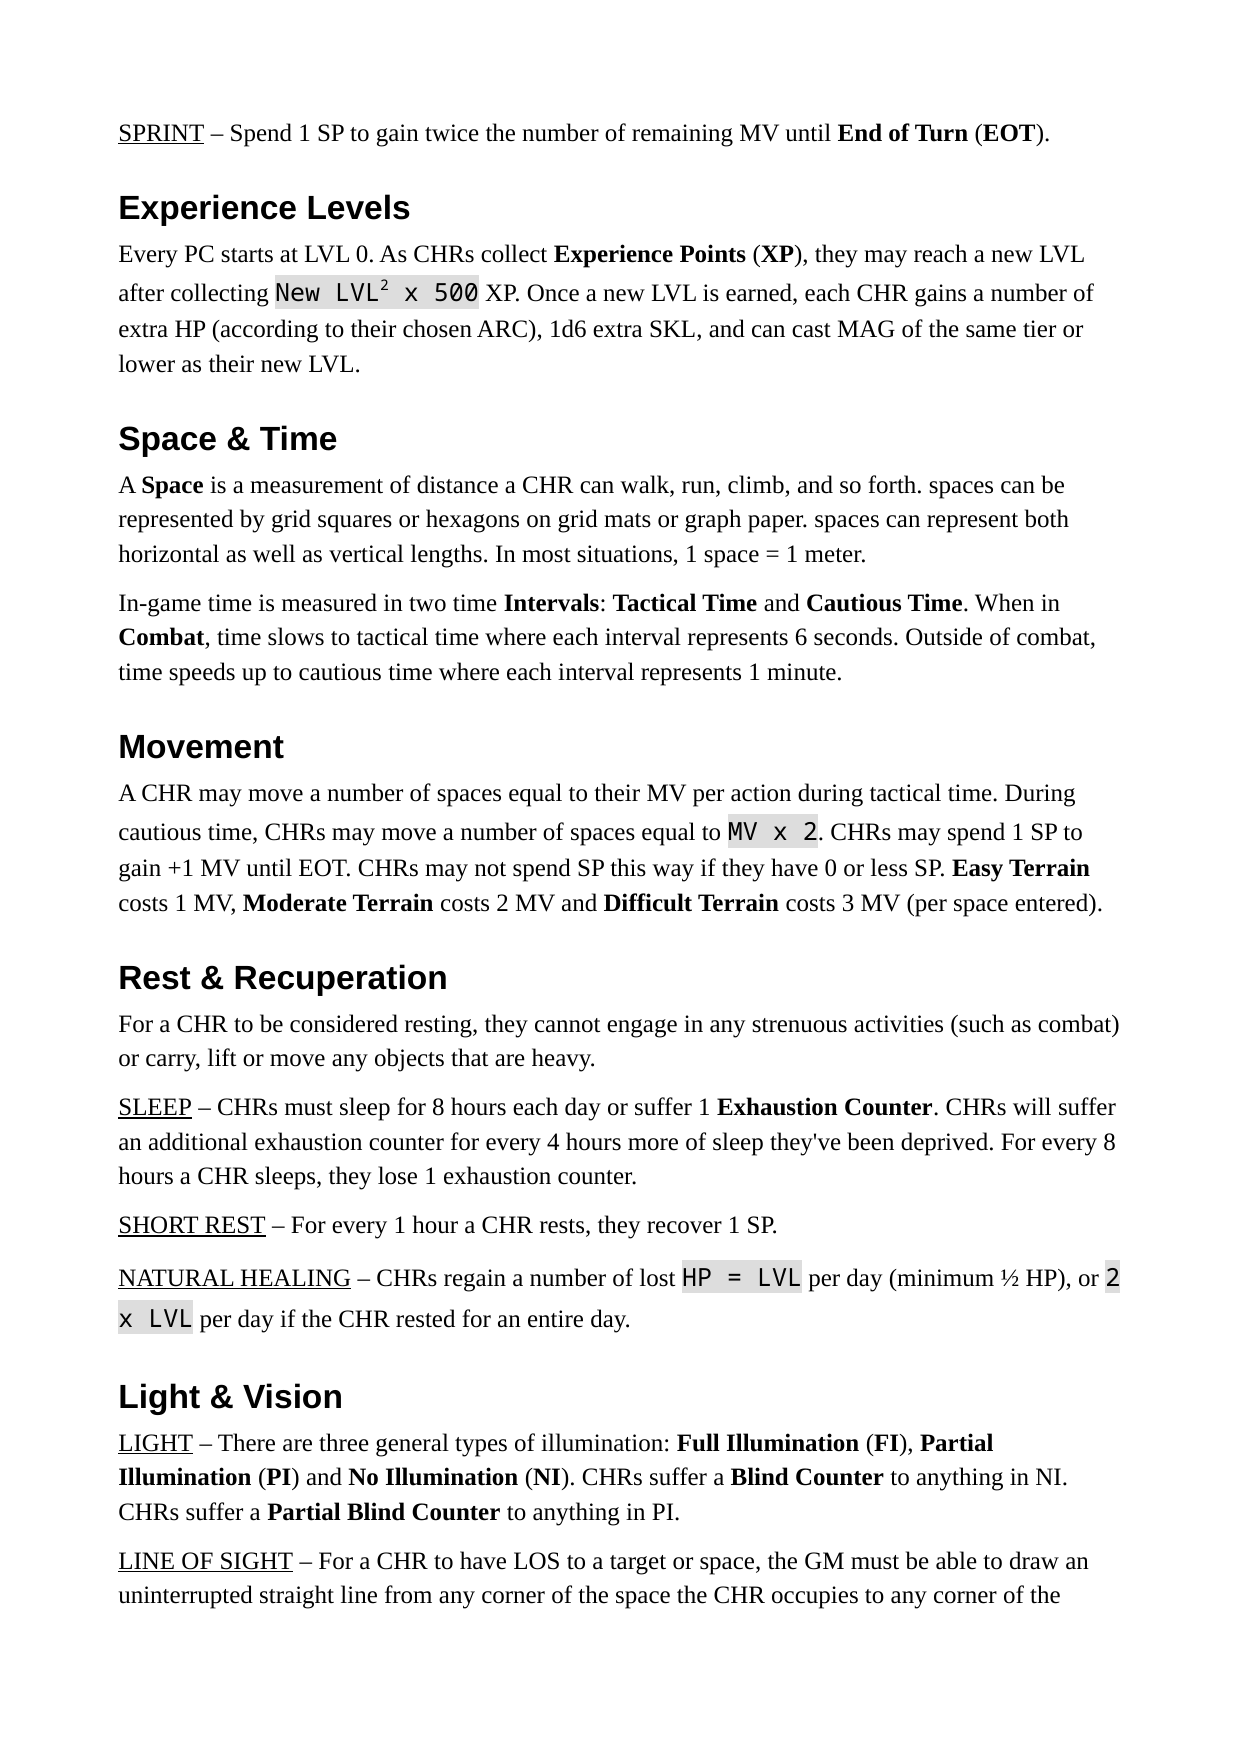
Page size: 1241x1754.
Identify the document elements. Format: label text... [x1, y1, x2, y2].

text A CHR may move a number of spaces equal to their MV per action during tactical time. During cautious time, CHRs may move a number of spaces equal to MV x 2. CHRs may spend 1 SP to gain +1 MV until EOT. CHRs may not spend SP this way if they have 0 or less SP. Easy Terrain costs 1 MV, Moderate Terrain costs 2 MV and Difficult Terrain costs 3 MV (per space entered). [118, 778, 1122, 917]
text In-game time is measured in two time Intervals: Tactical Time and Cautious Time. When in Combat, time slows to tactical time where each interval represents 6 seconds. Outside of combat, time speeds up to cautious time where each interval represents 1 minute. [118, 588, 1122, 686]
subtitle Light & Vision [118, 1377, 1122, 1415]
text A Space is a measurement of distance a CHR can walk, run, climb, and so forth. spaces can be represented by grid squares or hexagons on grid mats or graph paper. spaces can represent both horizontal as well as vertical lengths. In most situations, 1 space = 1 meter. [118, 470, 1122, 568]
subtitle Experience Levels [118, 188, 1122, 227]
text LINE OF SIGHT – For a CHR to have LOS to a target or space, the GM must be able to draw an uninterrupted straight line from any corner of the space the CHR occupies to any corner of the [118, 1546, 1122, 1609]
text SPRINT – Spend 1 SP to gain twice the number of remaining MV until End of Turn (EOT). [118, 118, 1122, 147]
text Every PC starts at LVL 0. As CHRs collect Experience Points (XP), they may reach a new LVL after collecting New LVL2 x 500 XP. Once a new LVL is earned, each CHR gains a number of extra HP (according to their chosen ARC), 1d6 extra SKL, and can cast MAG of the same tier or lower as their new LVL. [118, 239, 1122, 378]
subtitle Space & Time [118, 419, 1122, 457]
subtitle Movement [118, 727, 1122, 766]
subtitle Rest & Recuperation [118, 958, 1122, 996]
text SLEEP – CHRs must sleep for 8 hours each day or suffer 1 Exhaustion Counter. CHRs will suffer an additional exhaustion counter for every 4 hours more of sleep they've been deprived. For every 8 hours a CHR sleeps, they lose 1 exhaustion counter. [118, 1092, 1122, 1190]
text For a CHR to be considered resting, they cannot engage in any strenuous activities (such as combat) or carry, lift or move any objects that are heavy. [118, 1009, 1122, 1072]
text SHORT REST – For every 1 hour a CHR rests, they recover 1 SP. [118, 1210, 1122, 1239]
text NATURAL HEALING – CHRs regain a number of lost HP = LVL per day (minimum ½ HP), or 2 x LVL per day if the CHR rested for an entire day. [118, 1259, 1122, 1334]
text LIGHT – There are three general types of illumination: Full Illumination (FI), Partial Illumination (PI) and No Illumination (NI). CHRs suffer a Blind Counter to anything in NI. CHRs suffer a Partial Blind Counter to anything in PI. [118, 1428, 1122, 1525]
